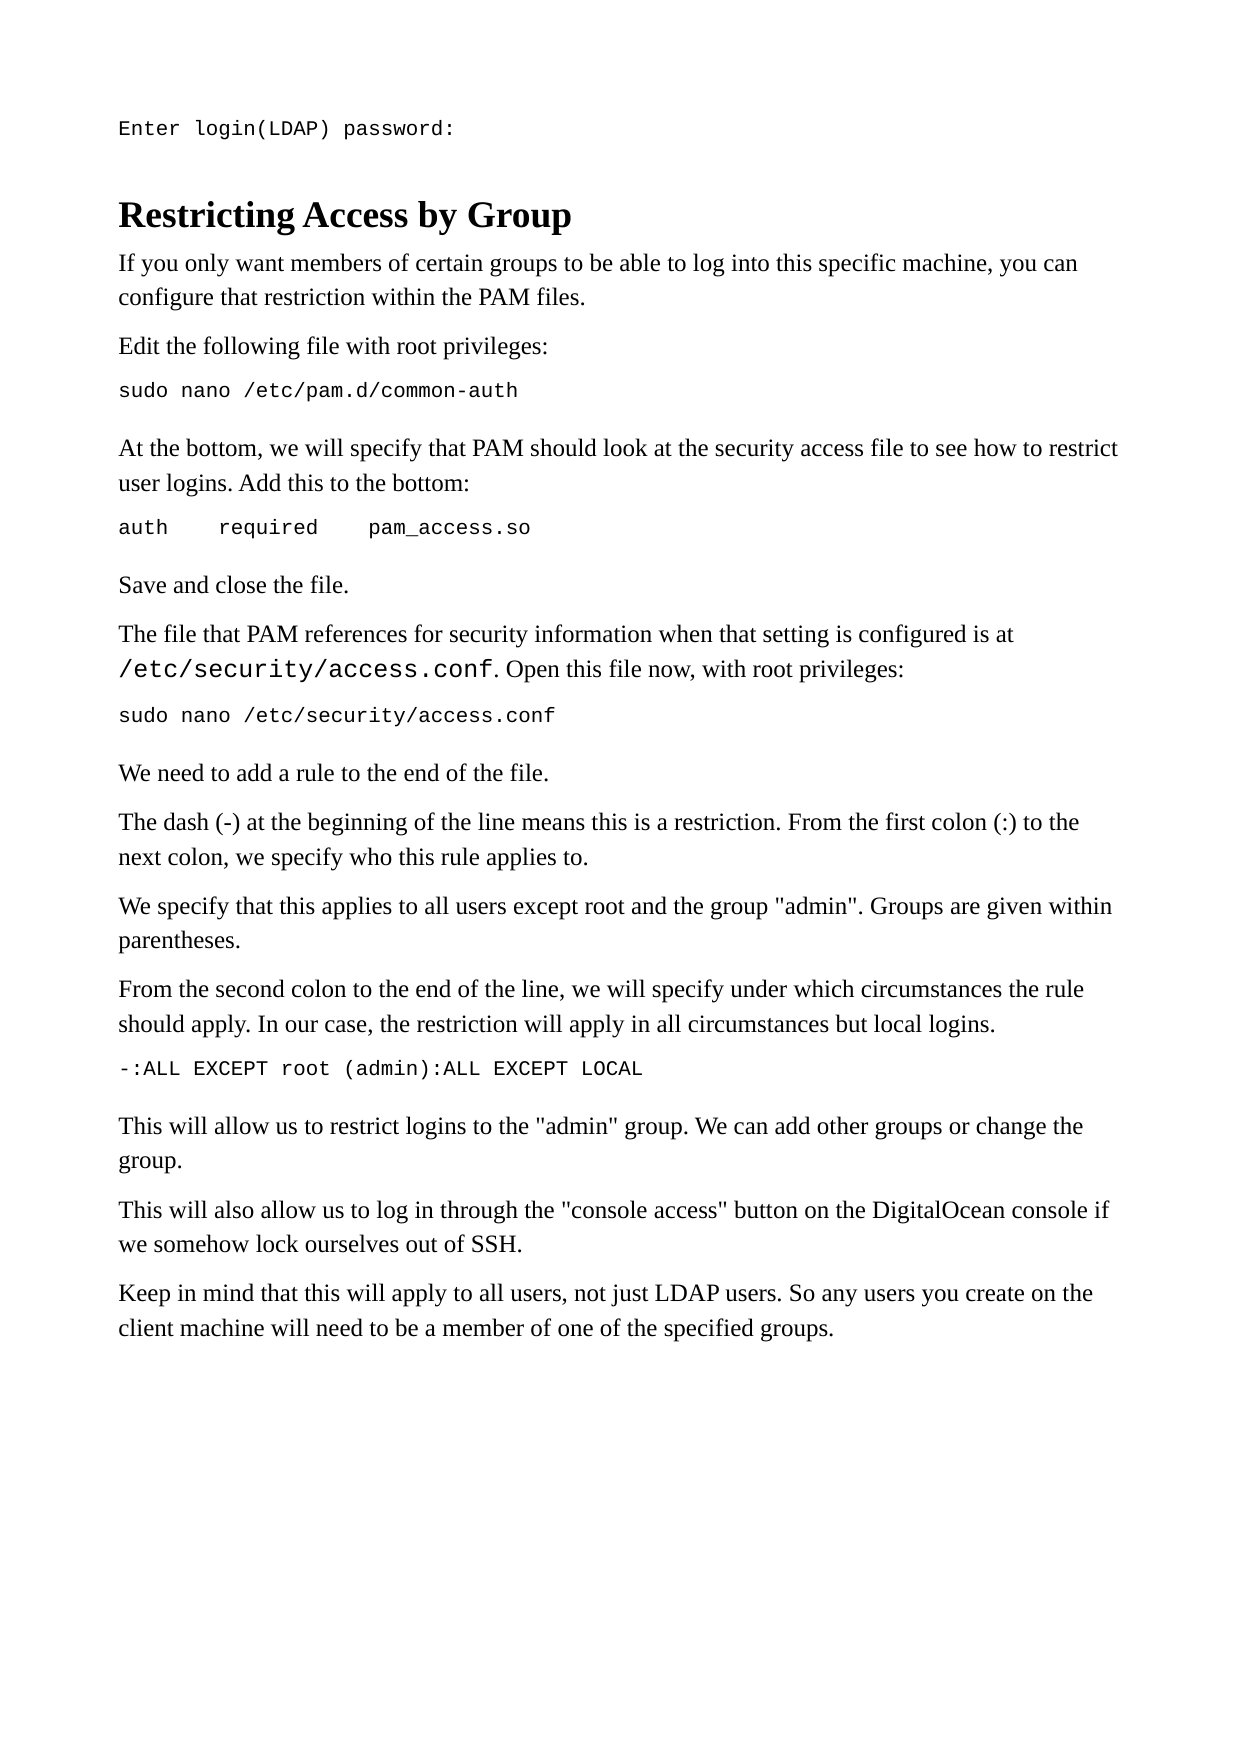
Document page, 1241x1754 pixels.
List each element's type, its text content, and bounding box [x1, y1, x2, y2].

text At the bottom, we will specify that PAM should look at the security access file to see how to restrict user logins. Add this to the bottom: [118, 433, 1122, 497]
text auth required pam_access.so [118, 517, 1122, 541]
subtitle Restricting Access by Group [118, 192, 1122, 235]
text Save and close the file. [118, 570, 1122, 599]
text Enter login(LDAP) password: [118, 118, 1122, 142]
text We specify that this applies to all users except root and the group "admin". Groups are given within parentheses. [118, 891, 1122, 954]
text Keep in mind that this will apply to all users, not just LDAP users. So any users you create on the client machine will need to be a member of one of the specified groups. [118, 1278, 1122, 1341]
text Edit the following file with root privileges: [118, 331, 1122, 360]
text This will allow us to restrict logins to the "admin" group. We can add other groups or change the group. [118, 1111, 1122, 1174]
text sudo nano /etc/security/access.conf [118, 705, 1122, 729]
text sudo nano /etc/pam.d/common-auth [118, 380, 1122, 404]
text From the second colon to the end of the line, we will specify under which circumstances the rule should apply. In our case, the restriction will apply in all circumstances but local logins. [118, 974, 1122, 1038]
text The file that PAM references for security information when that setting is configured is at /etc/security/access.conf. Open this file now, with root privileges: [118, 619, 1122, 684]
text This will also allow us to log in through the "console access" button on the DigitalOcean console if we somehow lock ourselves out of SSH. [118, 1195, 1122, 1258]
text The dash (-) at the beginning of the line means this is a restriction. From the first colon (:) to the next colon, we specify who this rule applies to. [118, 807, 1122, 871]
text We need to add a rule to the end of the file. [118, 758, 1122, 787]
text -:ALL EXCEPT root (admin):ALL EXCEPT LOCAL [118, 1058, 1122, 1082]
text If you only want members of certain groups to be able to log into this specific machine, you can configure that restriction within the PAM files. [118, 248, 1122, 311]
